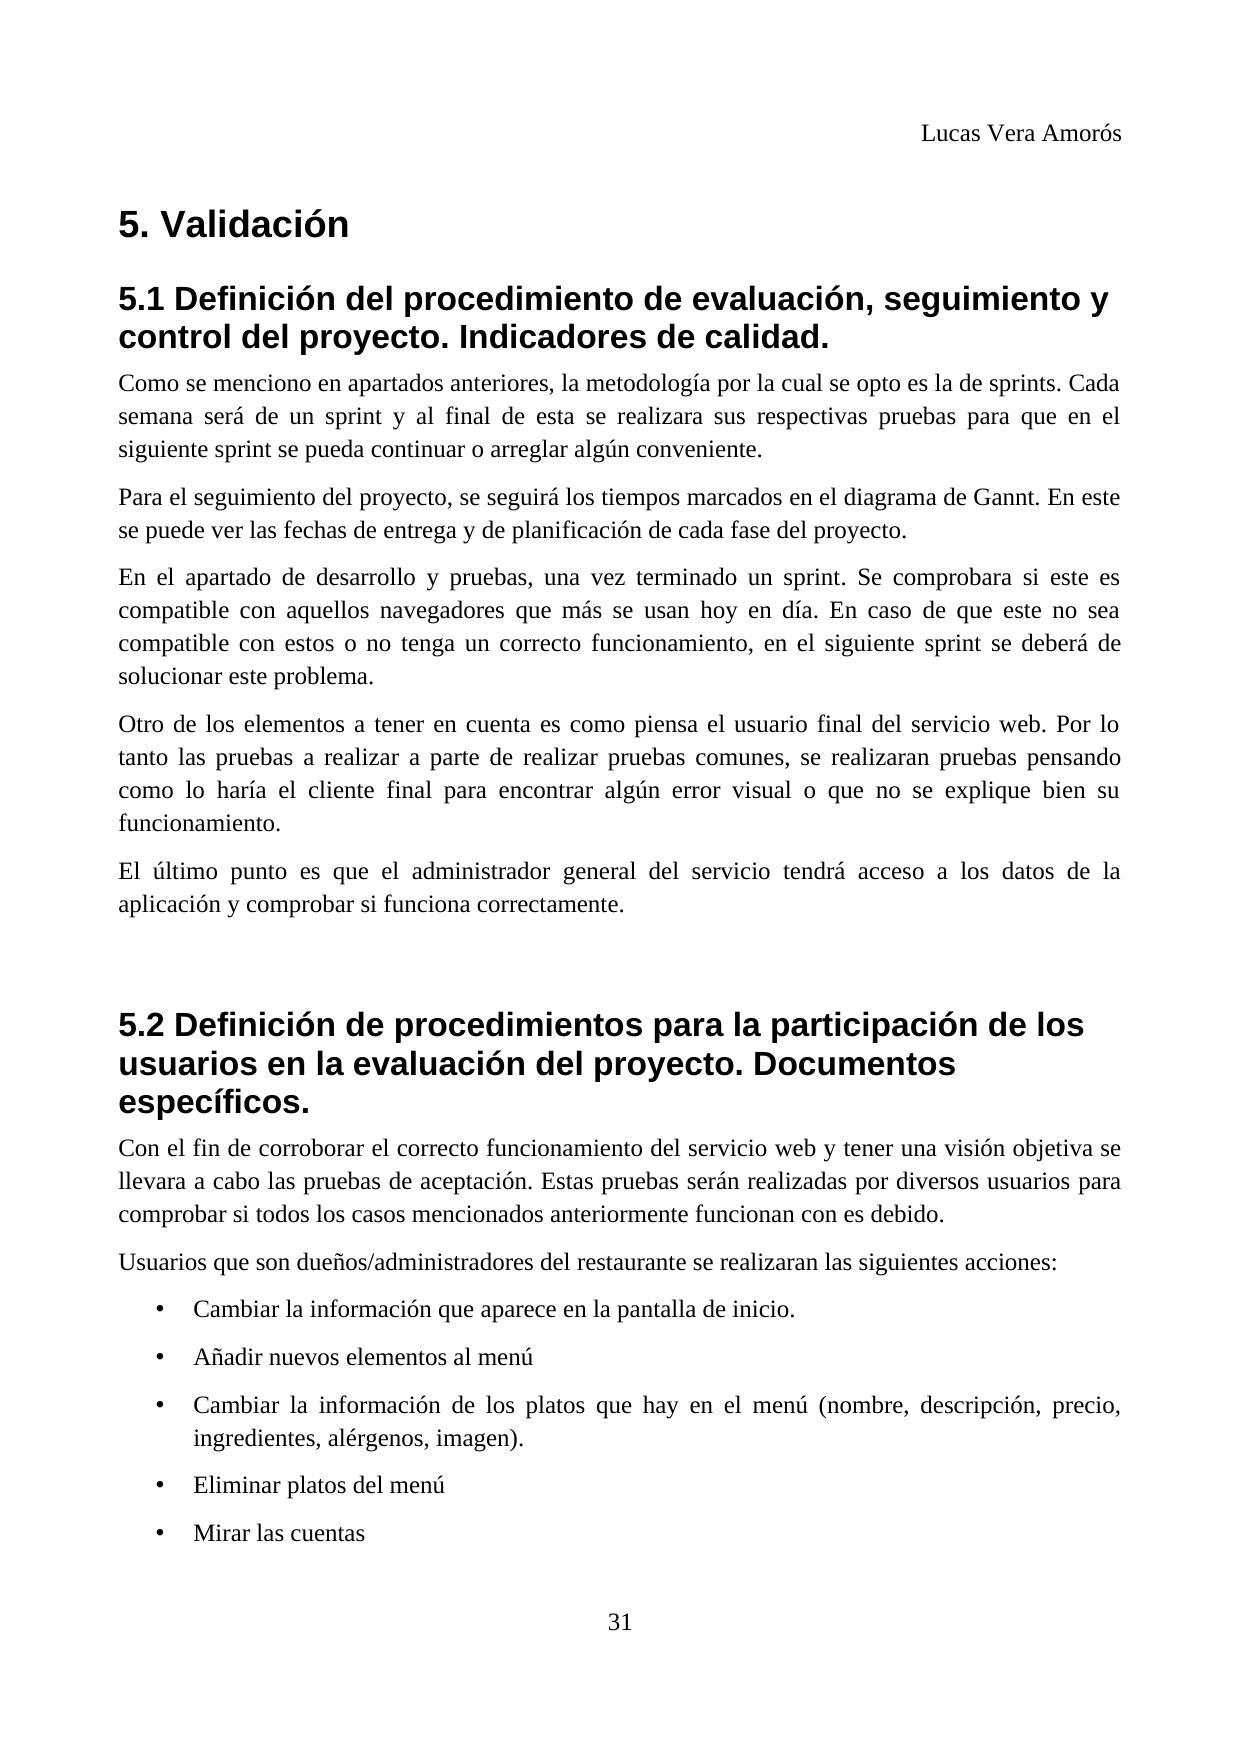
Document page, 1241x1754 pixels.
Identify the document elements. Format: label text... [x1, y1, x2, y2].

subtitle 5. Validación [118, 201, 1122, 245]
subtitle 5.1 Definición del procedimiento de evaluación, seguimiento y control del proyecto. Indicadores de calidad. [118, 278, 1122, 356]
list Cambiar la información que aparece en la pantalla de inicio. [156, 1294, 1122, 1323]
text Otro de los elementos a tener en cuenta es como piensa el usuario final del servicio web. Por lo tanto las pruebas a realizar a parte de realizar pruebas comunes, se realizaran pruebas pensando como lo haría el cliente final para encontrar algún error visual o que no se explique bien su funcionamiento. [118, 709, 1122, 837]
text Usuarios que son dueños/administradores del restaurante se realizaran las siguientes acciones: [118, 1247, 1122, 1276]
list Mirar las cuentas [156, 1518, 1122, 1547]
text Para el seguimiento del proyecto, se seguirá los tiempos marcados en el diagrama de Gannt. En este se puede ver las fechas de entrega y de planificación de cada fase del proyecto. [118, 482, 1122, 543]
text El último punto es que el administrador general del servicio tendrá acceso a los datos de la aplicación y comprobar si funciona correctamente. [118, 856, 1122, 917]
list Añadir nuevos elementos al menú [156, 1342, 1122, 1371]
text En el apartado de desarrollo y pruebas, una vez terminado un sprint. Se comprobara si este es compatible con aquellos navegadores que más se usan hoy en día. En caso de que este no sea compatible con estos o no tenga un correcto funcionamiento, en el siguiente sprint se deberá de solucionar este problema. [118, 562, 1122, 690]
list Cambiar la información de los platos que hay en el menú (nombre, descripción, precio, ingredientes, alérgenos, imagen). [156, 1390, 1122, 1451]
text Con el fin de corroborar el correcto funcionamiento del servicio web y tener una visión objetiva se llevara a cabo las pruebas de aceptación. Estas pruebas serán realizadas por diversos usuarios para comprobar si todos los casos mencionados anteriormente funcionan con es debido. [118, 1133, 1122, 1228]
list Eliminar platos del menú [156, 1470, 1122, 1499]
text Como se menciono en apartados anteriores, la metodología por la cual se opto es la de sprints. Cada semana será de un sprint y al final de esta se realizara sus respectivas pruebas para que en el siguiente sprint se pueda continuar o arreglar algún conveniente. [118, 368, 1122, 463]
subtitle 5.2 Definición de procedimientos para la participación de los usuarios en la evaluación del proyecto. Documentos específicos. [118, 1005, 1122, 1121]
